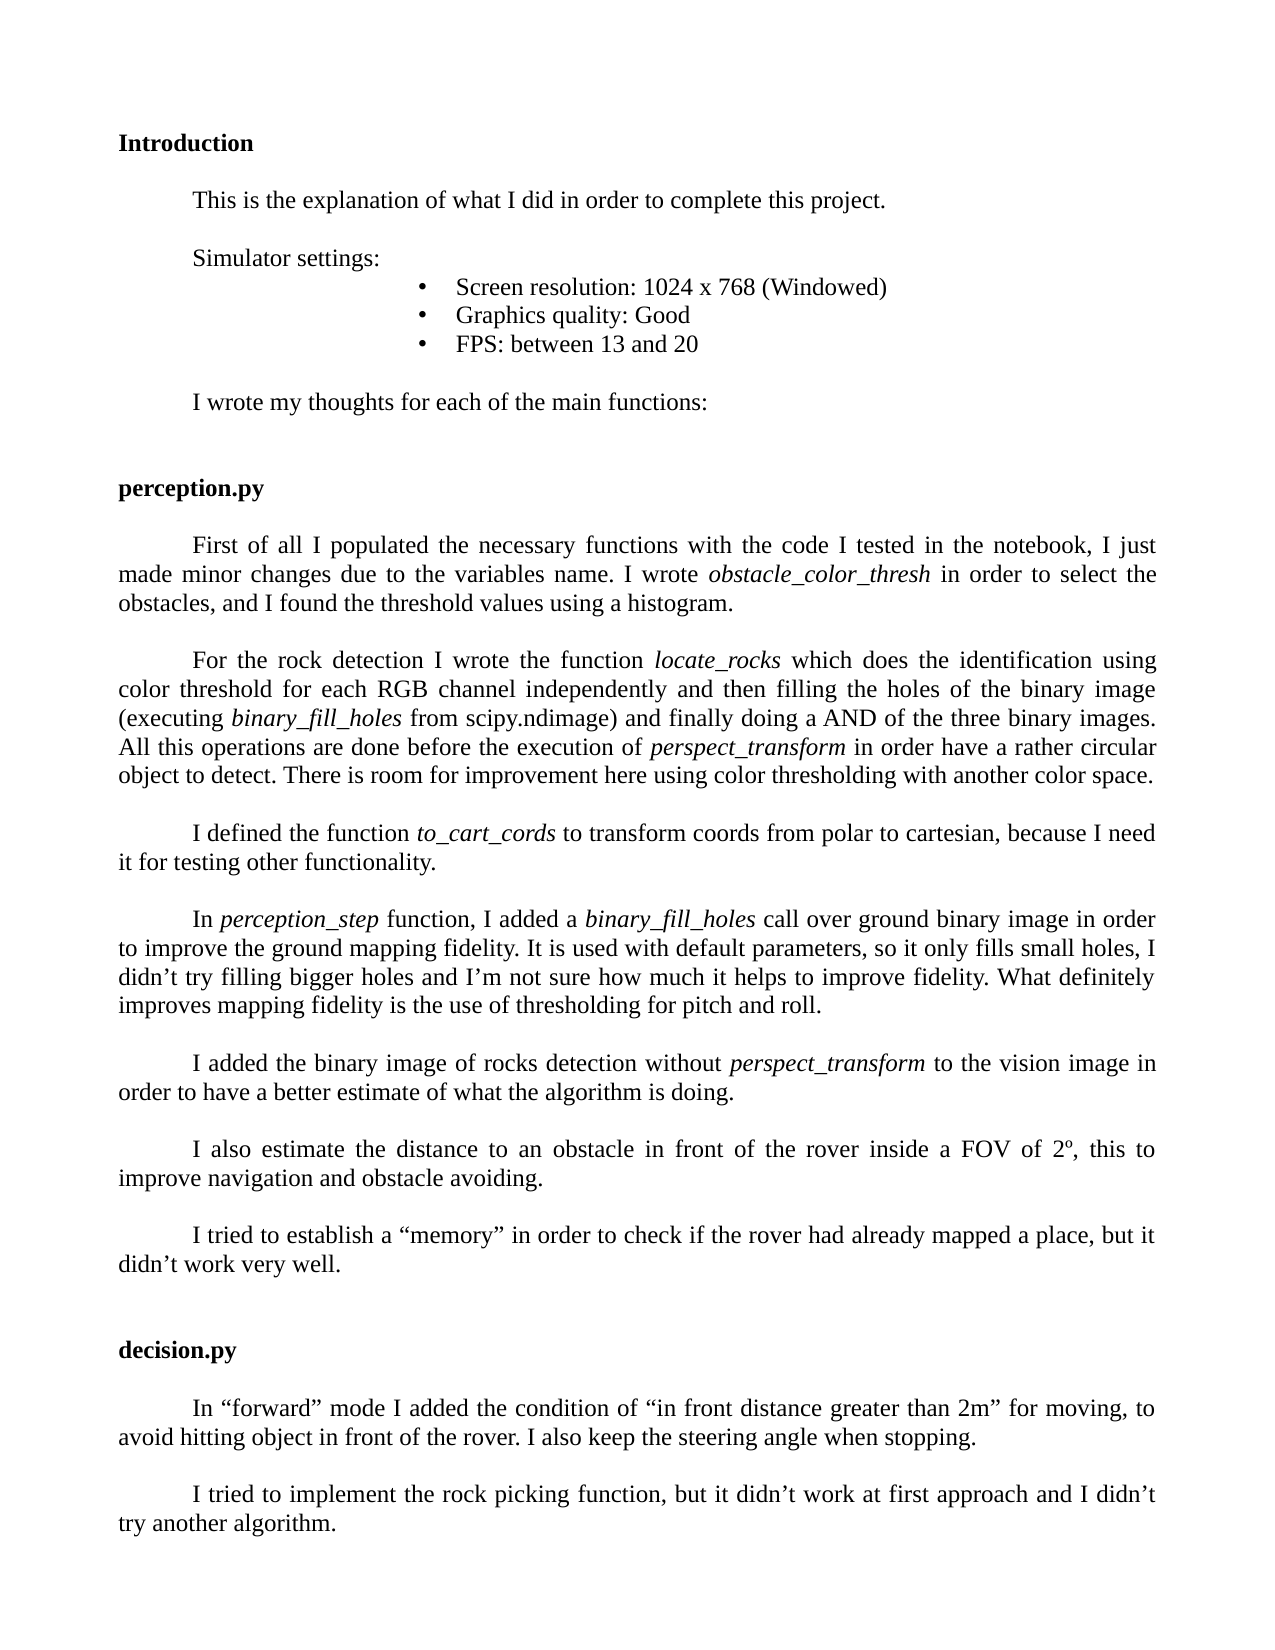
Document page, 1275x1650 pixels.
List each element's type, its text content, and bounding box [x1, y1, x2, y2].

text I tried to implement the rock picking function, but it didn’t work at first approach and I didn’t try another algorithm. [118, 1479, 1157, 1537]
text I tried to establish a “memory” in order to check if the rover had already mapped a place, but it didn’t work very well. [118, 1221, 1157, 1278]
list Screen resolution: 1024 x 768 (Windowed) [418, 272, 1157, 301]
text I wrote my thoughts for each of the main functions: [118, 387, 1157, 416]
text For the rock detection I wrote the function locate_rocks which does the identification using color threshold for each RGB channel independently and then filling the holes of the binary image (executing binary_fill_holes from scipy.ndimage) and finally doing a AND of the three binary images. All this operations are done before the execution of perspect_transform in order have a rather circular object to detect. There is room for improvement here using color thresholding with another color space. [118, 646, 1157, 789]
text I also estimate the distance to an obstacle in front of the rover inside a FOV of 2º, this to improve navigation and obstacle avoiding. [118, 1134, 1157, 1192]
text perception.py [118, 473, 1157, 502]
text Introduction [118, 128, 1157, 157]
text Simulator settings: [118, 243, 1157, 272]
text I defined the function to_cart_cords to transform coords from polar to cartesian, because I need it for testing other functionality. [118, 818, 1157, 876]
text decision.py [118, 1336, 1157, 1364]
text In “forward” mode I added the condition of “in front distance greater than 2m” for moving, to avoid hitting object in front of the rover. I also keep the steering angle when stopping. [118, 1393, 1157, 1451]
list FPS: between 13 and 20 [418, 329, 1157, 358]
text I added the binary image of rocks detection without perspect_transform to the vision image in order to have a better estimate of what the algorithm is doing. [118, 1048, 1157, 1106]
list Graphics quality: Good [418, 301, 1157, 329]
text This is the explanation of what I did in order to complete this project. [118, 186, 1157, 214]
text In perception_step function, I added a binary_fill_holes call over ground binary image in order to improve the ground mapping fidelity. It is used with default parameters, so it only fills small holes, I didn’t try filling bigger holes and I’m not sure how much it helps to improve fidelity. What definitely improves mapping fidelity is the use of thresholding for pitch and roll. [118, 904, 1157, 1019]
text First of all I populated the necessary functions with the code I tested in the notebook, I just made minor changes due to the variables name. I wrote obstacle_color_thresh in order to select the obstacles, and I found the threshold values using a histogram. [118, 531, 1157, 617]
